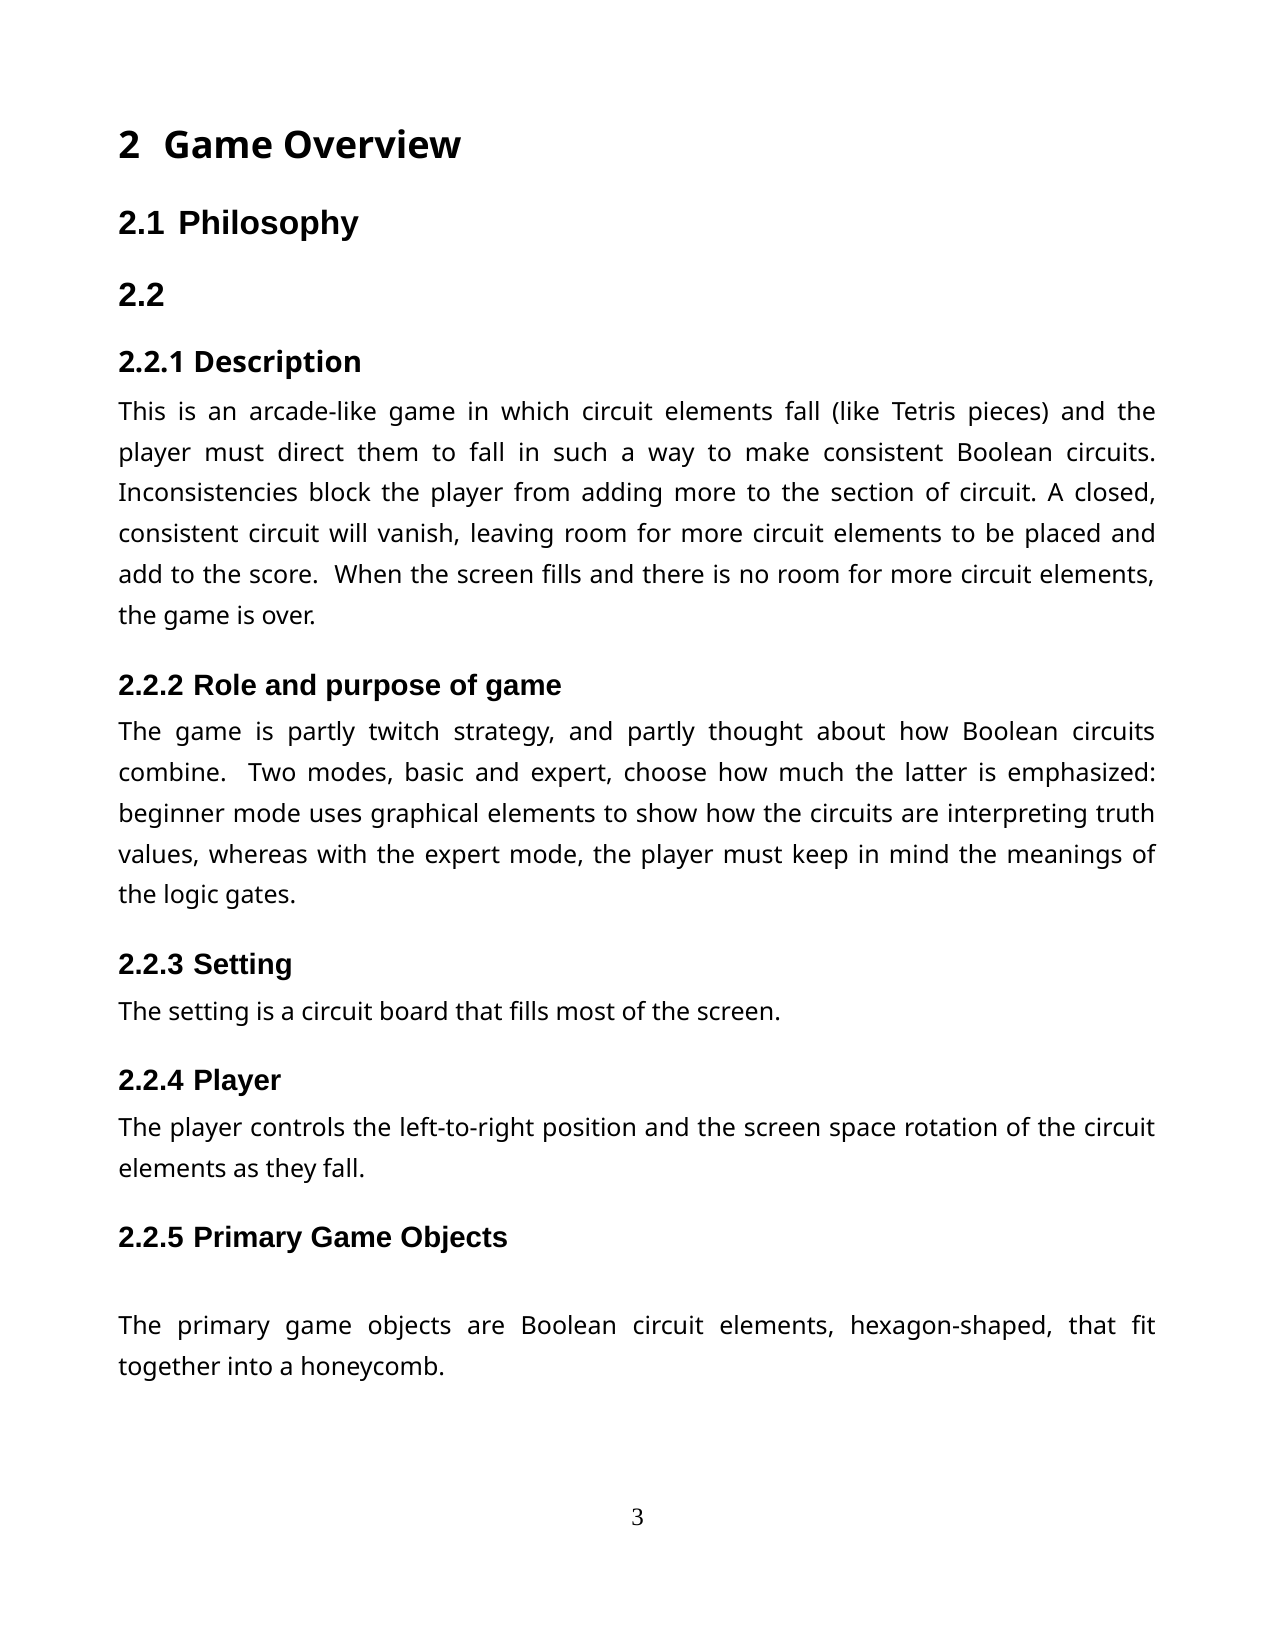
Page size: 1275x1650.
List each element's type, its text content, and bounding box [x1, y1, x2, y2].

subtitle Primary Game Objects [118, 1220, 1157, 1254]
subtitle Player [118, 1063, 1157, 1097]
subtitle Setting [118, 947, 1157, 981]
text The setting is a circuit board that fills most of the screen. [118, 993, 1157, 1027]
text The player controls the left-to-right position and the screen space rotation of the circuit elements as they fall. [118, 1109, 1157, 1184]
subtitle Description [118, 341, 1157, 381]
text This is an arcade-like game in which circuit elements fall (like Tetris pieces) and the player must direct them to fall in such a way to make consistent Boolean circuits. Inconsistencies block the player from adding more to the section of circuit. A closed, consistent circuit will vanish, leaving room for more circuit elements to be placed and add to the score. When the screen fills and there is no room for more circuit elements, the game is over. [118, 393, 1157, 632]
subtitle Game Overview [118, 118, 1157, 170]
text The primary game objects are Boolean circuit elements, hexagon-shaped, that fit together into a honeycomb. [118, 1267, 1157, 1382]
text The game is partly twitch strategy, and partly thought about how Boolean circuits combine. Two modes, basic and expert, choose how much the latter is emphasized: beginner mode uses graphical elements to show how the circuits are interpreting truth values, whereas with the expert mode, the player must keep in mind the meanings of the logic gates. [118, 714, 1157, 911]
subtitle Role and purpose of game [118, 667, 1157, 701]
subtitle Philosophy [118, 203, 1157, 242]
